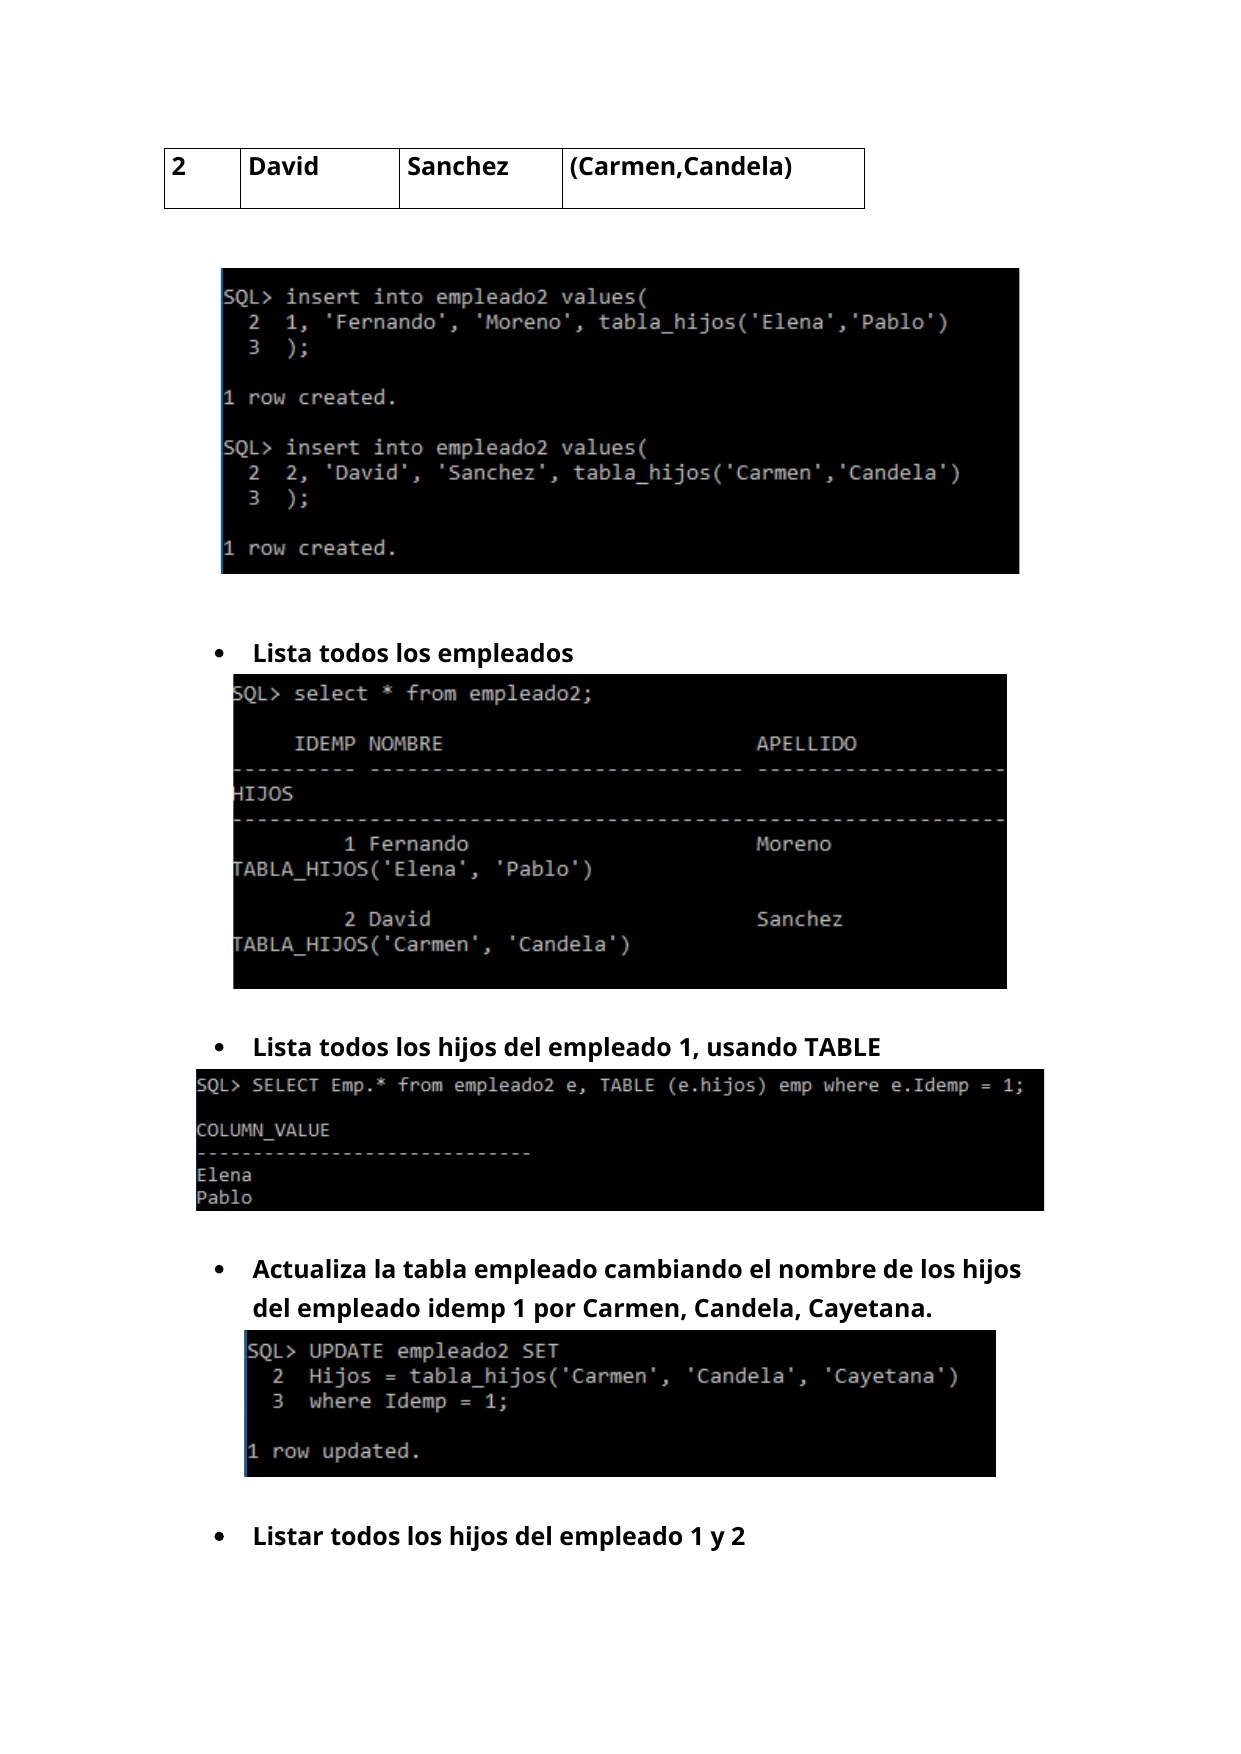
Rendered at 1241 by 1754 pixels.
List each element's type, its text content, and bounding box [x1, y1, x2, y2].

table_cell Sanchez [400, 149, 562, 207]
picture [196, 1069, 1045, 1211]
list Actualiza la tabla empleado cambiando el nombre de los hijos del empleado idemp 1 por Carmen, Candela, Cayetana. [215, 1252, 1063, 1325]
picture [233, 674, 1007, 989]
table_cell David [241, 149, 399, 207]
list Listar todos los hijos del empleado 1 y 2 [215, 1518, 1063, 1552]
picture [244, 1330, 996, 1477]
table_cell (Carmen,Candela) [563, 149, 864, 207]
picture [220, 268, 1020, 574]
list Lista todos los empleados [215, 635, 1063, 669]
list Lista todos los hijos del empleado 1, usando TABLE [215, 1030, 1063, 1064]
table_cell 2 [165, 149, 240, 207]
